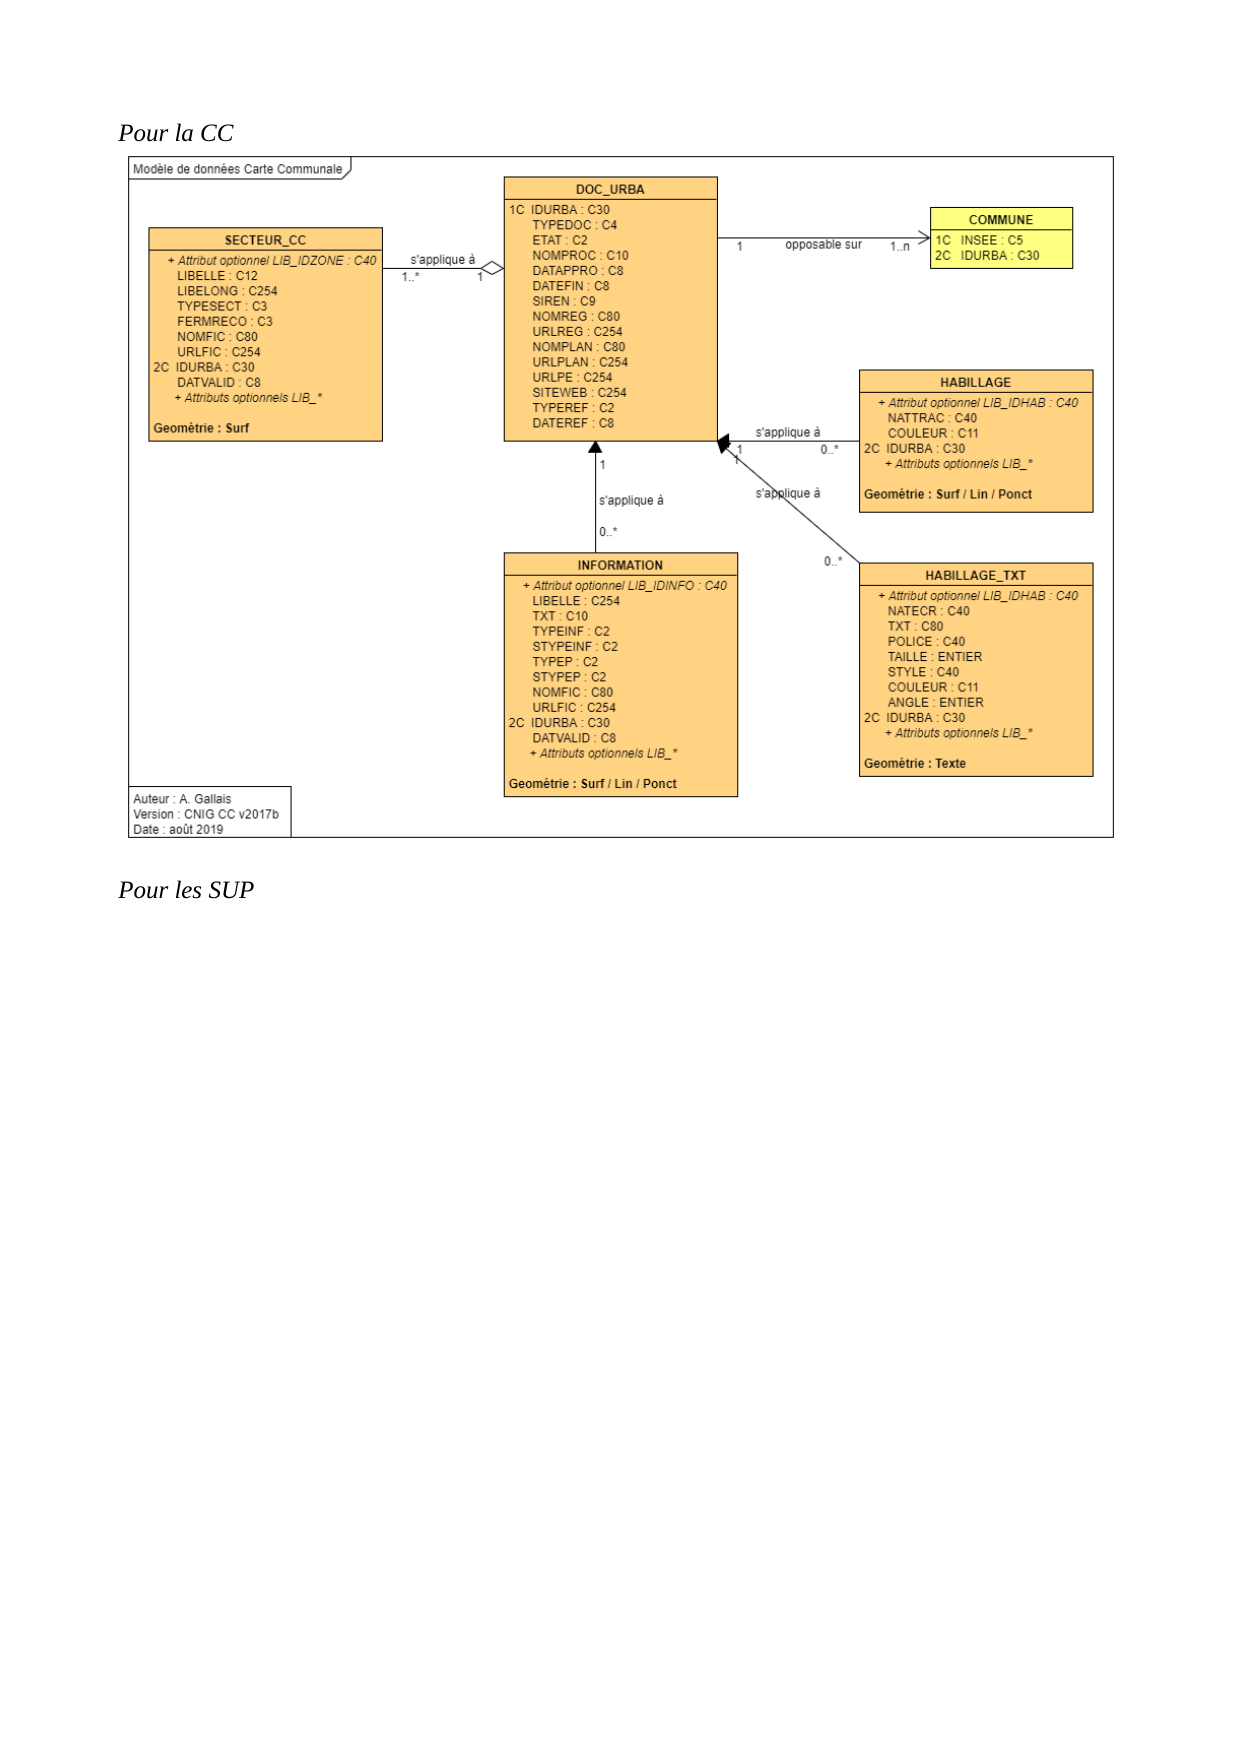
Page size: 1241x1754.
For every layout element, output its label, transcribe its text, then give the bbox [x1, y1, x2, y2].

picture [118, 146, 1123, 847]
text Pour la CC [118, 118, 1122, 146]
text Pour les SUP [118, 875, 1122, 904]
